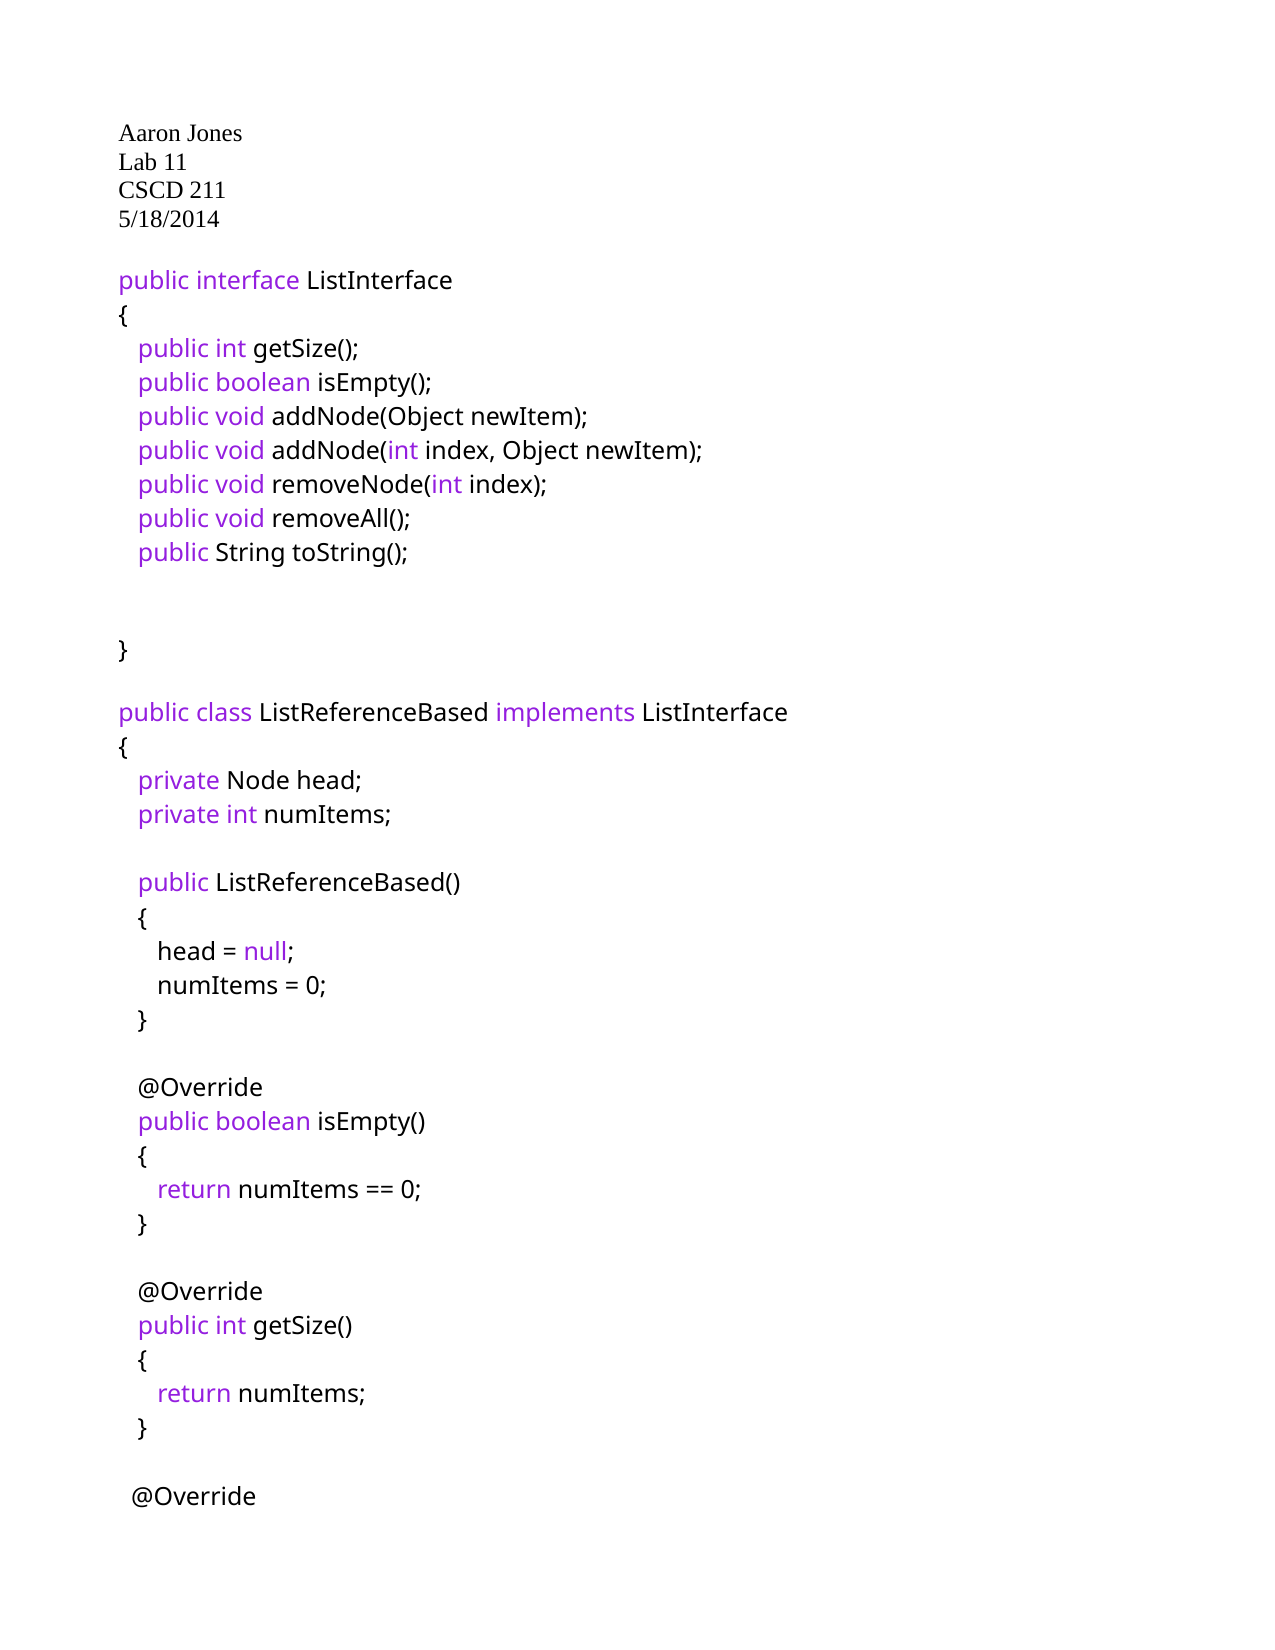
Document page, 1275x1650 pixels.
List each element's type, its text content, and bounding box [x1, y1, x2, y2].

text public interface ListInterface { public int getSize(); public boolean isEmpty(); public void addNode(Object newItem); public void addNode(int index, Object newItem); public void removeNode(int index); public void removeAll(); public String toString(); } [118, 263, 1157, 666]
text public class ListReferenceBased implements ListInterface { private Node head; private int numItems; public ListReferenceBased() { head = null; numItems = 0; } @Override public boolean isEmpty() { return numItems == 0; } @Override public int getSize() { return numItems; } @Override [118, 695, 1157, 1512]
